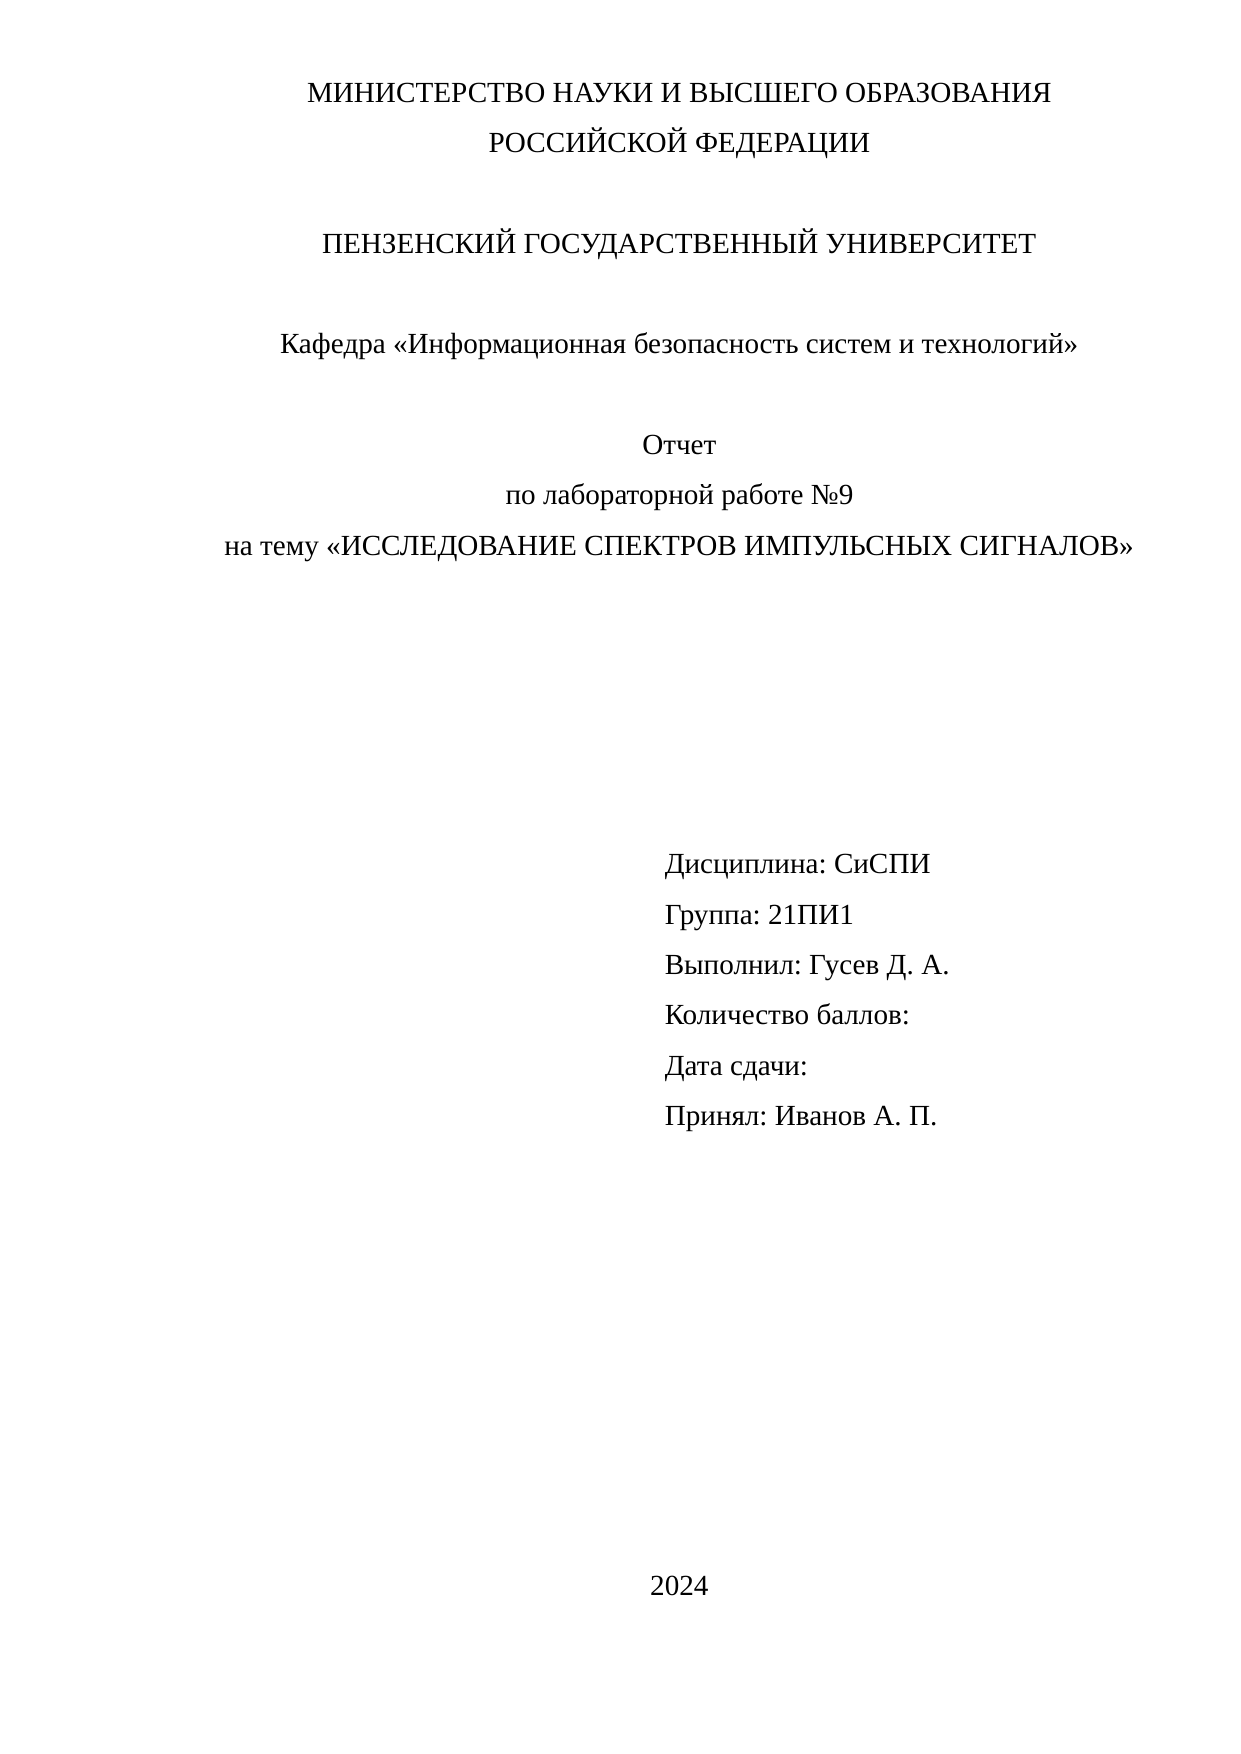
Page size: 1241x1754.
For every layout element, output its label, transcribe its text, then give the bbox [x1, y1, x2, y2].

text РОССИЙСКОЙ ФЕДЕРАЦИИ [177, 125, 1181, 159]
text Группа: 21ПИ1 [591, 897, 1181, 930]
text Выполнил: Гусев Д. А. [591, 947, 1181, 981]
text Отчет [177, 427, 1181, 461]
text Дата сдачи: [591, 1048, 1181, 1081]
text Кафедра «Информационная безопасность систем и технологий» [177, 327, 1181, 360]
text Дисциплина: СиСПИ [591, 846, 1181, 880]
text 2024 [177, 1568, 1181, 1601]
text ПЕНЗЕНСКИЙ ГОСУДАРСТВЕННЫЙ УНИВЕРСИТЕТ [177, 226, 1181, 259]
text по лабораторной работе №9 [177, 477, 1181, 511]
text Количество баллов: [591, 997, 1181, 1031]
text МИНИСТЕРСТВО НАУКИ И ВЫСШЕГО ОБРАЗОВАНИЯ [177, 75, 1181, 108]
text на тему «ИССЛЕДОВАНИЕ СПЕКТРОВ ИМПУЛЬСНЫХ СИГНАЛОВ» [177, 528, 1181, 561]
text Принял: Иванов А. П. [591, 1098, 1181, 1132]
